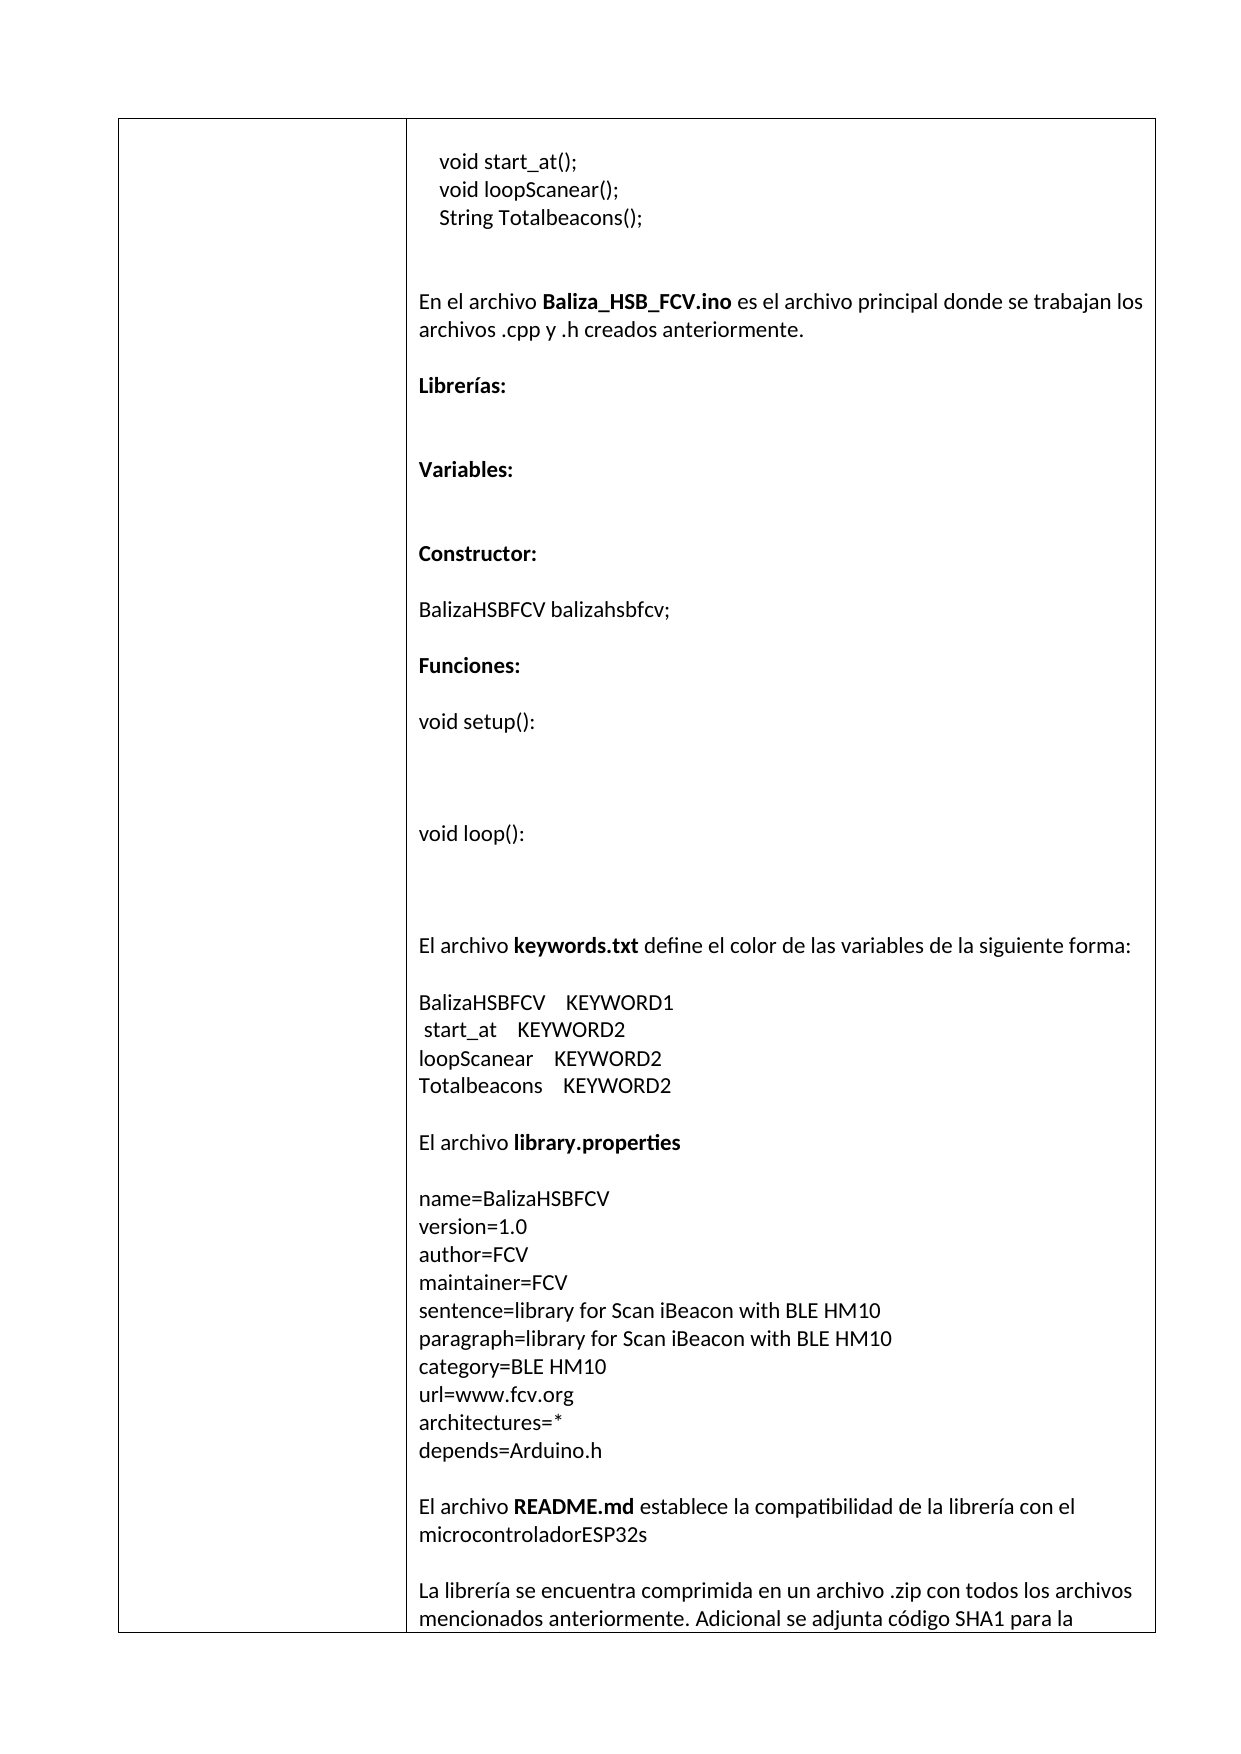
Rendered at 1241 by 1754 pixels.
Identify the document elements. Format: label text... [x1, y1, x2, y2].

table_cell void start_at(); void loopScanear(); String Totalbeacons(); En el archivo Baliza_HSB_FCV.ino es el archivo principal donde se trabajan los archivos .cpp y .h creados anteriormente. Librerías: Variables: Constructor: BalizaHSBFCV balizahsbfcv; Funciones: void setup(): void loop(): El archivo keywords.txt define el color de las variables de la siguiente forma: BalizaHSBFCV KEYWORD1 start_at KEYWORD2 loopScanear KEYWORD2 Totalbeacons KEYWORD2 El archivo library.properties name=BalizaHSBFCV version=1.0 author=FCV maintainer=FCV sentence=library for Scan iBeacon with BLE HM10 paragraph=library for Scan iBeacon with BLE HM10 category=BLE HM10 url=www.fcv.org architectures=* depends=Arduino.h El archivo README.md establece la compatibilidad de la librería con el microcontroladorESP32s La librería se encuentra comprimida en un archivo .zip con todos los archivos mencionados anteriormente. Adicional se adjunta código SHA1 para la [407, 119, 1155, 1632]
table_cell [119, 119, 406, 1632]
